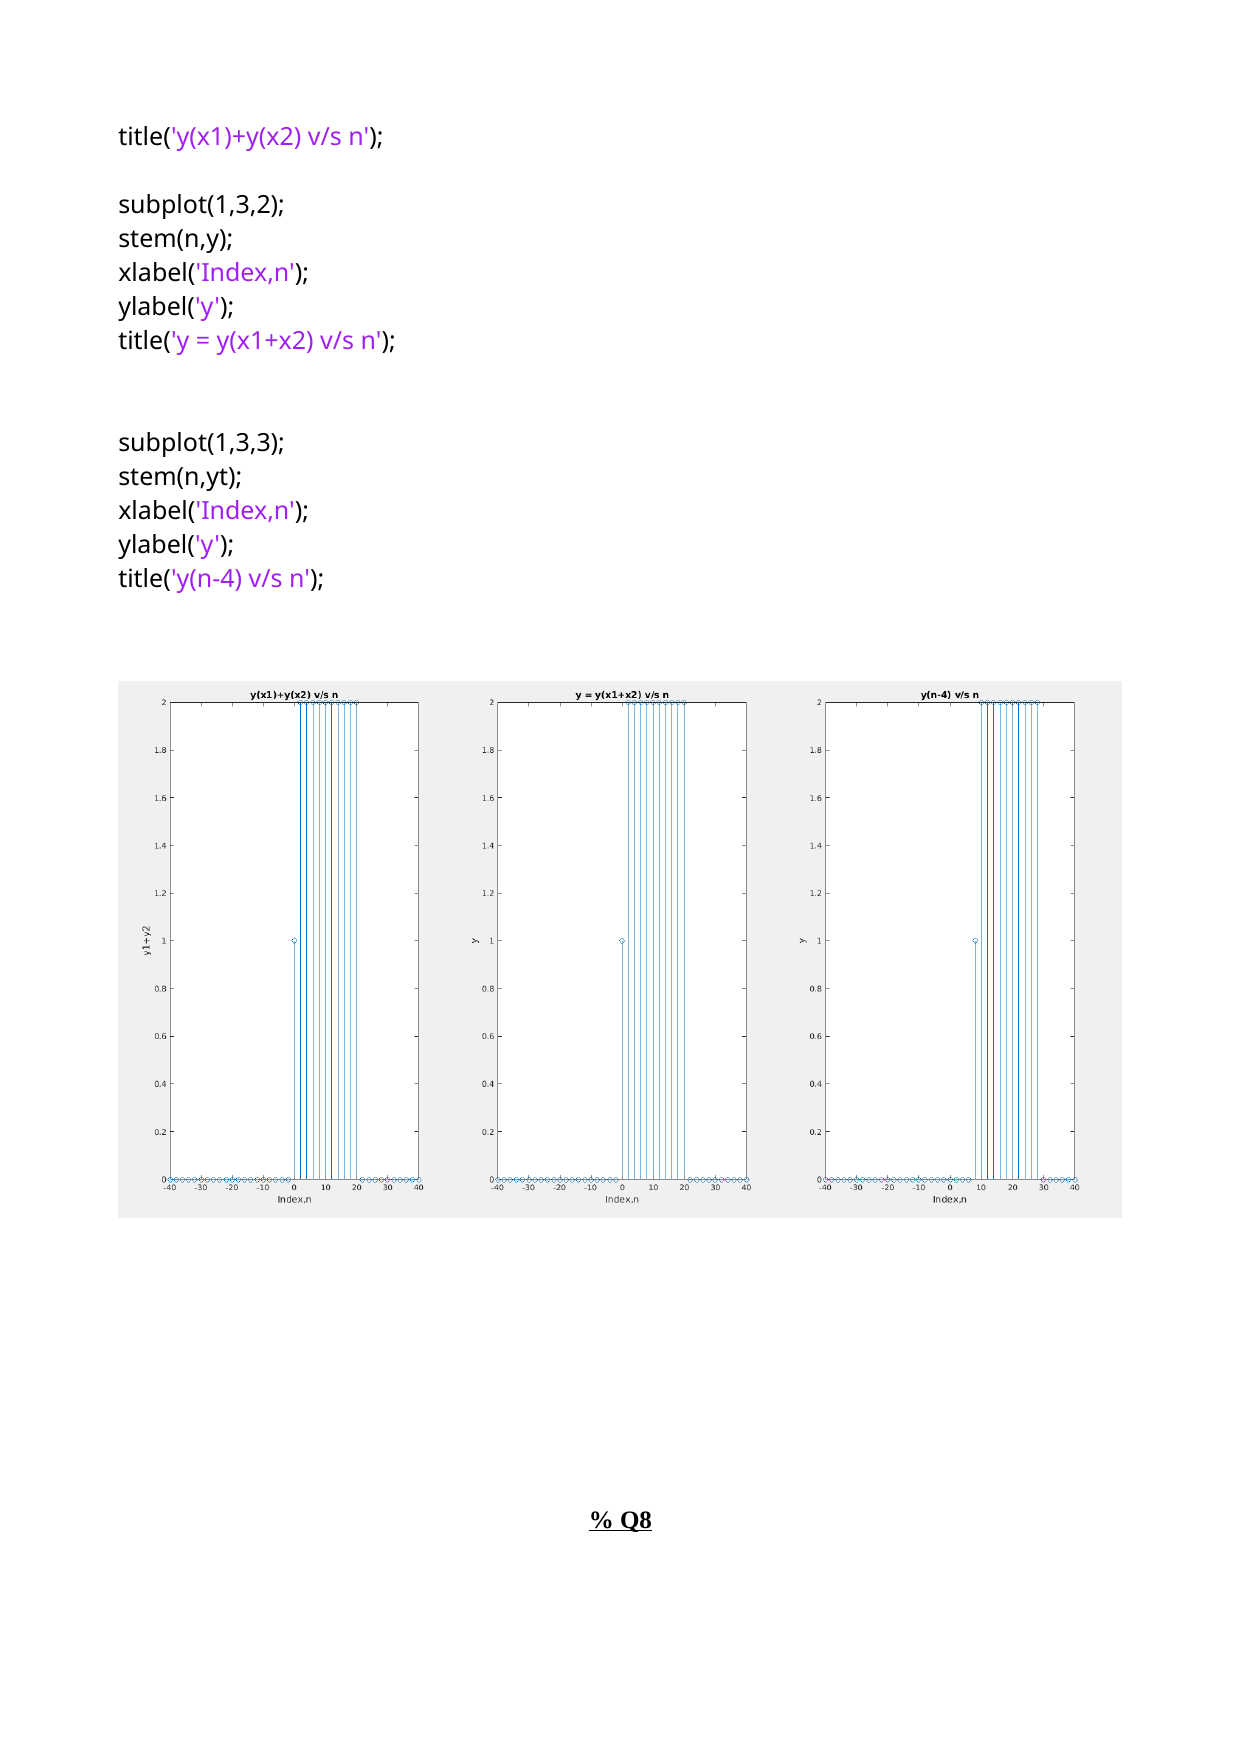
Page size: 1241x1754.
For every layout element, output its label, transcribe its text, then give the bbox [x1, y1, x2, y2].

text subplot(1,3,2); [118, 186, 1122, 220]
text subplot(1,3,3); [118, 425, 1122, 459]
text ylabel('y'); [118, 527, 1122, 561]
text xlabel('Index,n'); [118, 493, 1122, 527]
text ylabel('y'); [118, 288, 1122, 322]
text title('y = y(x1+x2) v/s n'); [118, 322, 1122, 357]
picture [118, 681, 1123, 1218]
text xlabel('Index,n'); [118, 254, 1122, 288]
text title('y(n-4) v/s n'); [118, 561, 1122, 595]
text stem(n,yt); [118, 459, 1122, 493]
text title('y(x1)+y(x2) v/s n'); [118, 118, 1122, 152]
text % Q8 [118, 1505, 1122, 1533]
text stem(n,y); [118, 220, 1122, 254]
